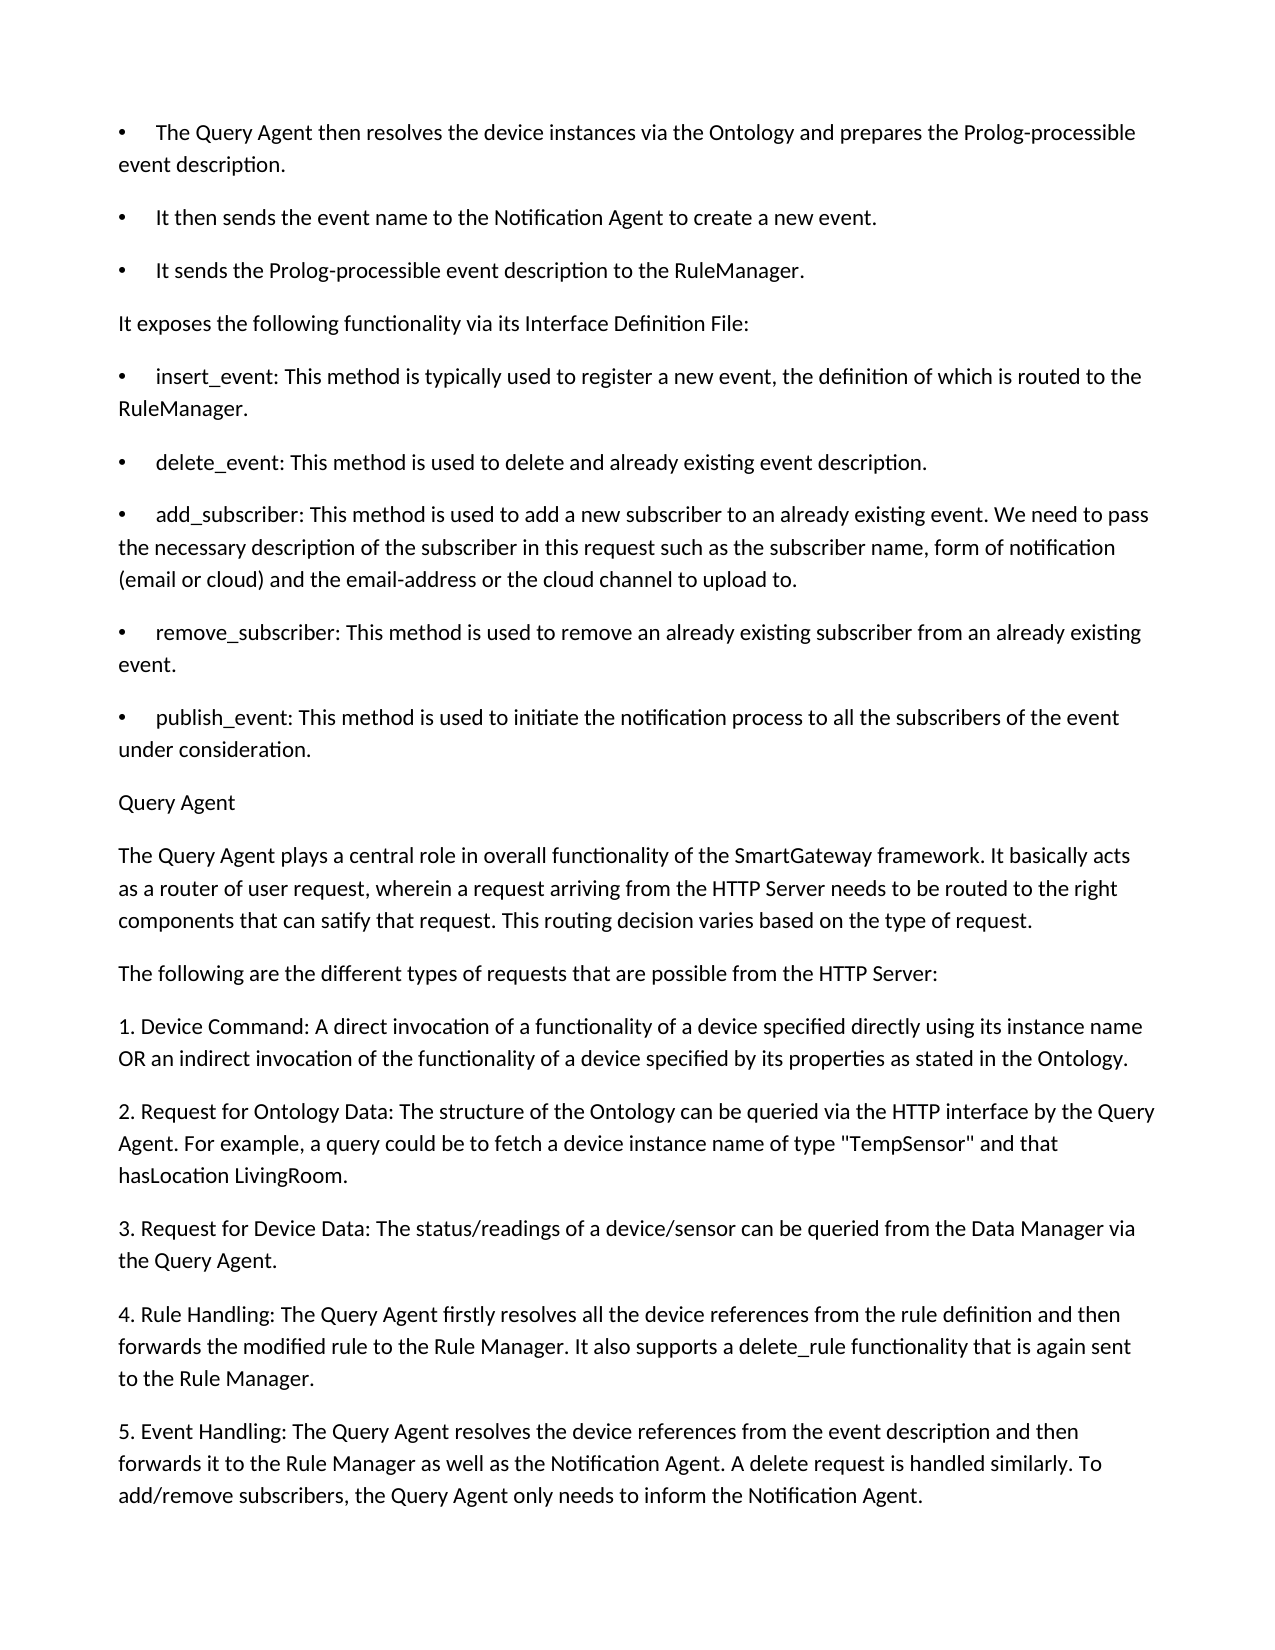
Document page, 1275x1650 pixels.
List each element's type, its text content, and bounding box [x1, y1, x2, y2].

list add_subscriber: This method is used to add a new subscriber to an already existing event. We need to pass the necessary description of the subscriber in this request such as the subscriber name, form of notification (email or cloud) and the email-address or the cloud channel to upload to. [81, 501, 1157, 593]
list The Query Agent then resolves the device instances via the Ontology and prepares the Prolog-processible event description. [81, 118, 1157, 178]
list It then sends the event name to the Notification Agent to create a new event. [81, 203, 1157, 231]
text 4. Rule Handling: The Query Agent firstly resolves all the device references from the rule definition and then forwards the modified rule to the Rule Manager. It also supports a delete_rule functionality that is again sent to the Rule Manager. [118, 1300, 1157, 1392]
text It exposes the following functionality via its Interface Definition File: [118, 309, 1157, 337]
text 3. Request for Device Data: The status/readings of a device/sensor can be queried from the Data Manager via the Query Agent. [118, 1214, 1157, 1275]
text The following are the different types of requests that are possible from the HTTP Server: [118, 959, 1157, 987]
text 5. Event Handling: The Query Agent resolves the device references from the event description and then forwards it to the Rule Manager as well as the Notification Agent. A delete request is handled similarly. To add/remove subscribers, the Query Agent only needs to inform the Notification Agent. [118, 1417, 1157, 1509]
text 2. Request for Ontology Data: The structure of the Ontology can be queried via the HTTP interface by the Query Agent. For example, a query could be to fetch a device instance name of type "TempSensor" and that hasLocation LivingRoom. [118, 1097, 1157, 1189]
text Query Agent [118, 788, 1157, 816]
list It sends the Prolog-processible event description to the RuleManager. [81, 256, 1157, 284]
list insert_event: This method is typically used to register a new event, the definition of which is routed to the RuleManager. [81, 362, 1157, 423]
list publish_event: This method is used to initiate the notification process to all the subscribers of the event under consideration. [81, 703, 1157, 763]
text The Query Agent plays a central role in overall functionality of the SmartGateway framework. It basically acts as a router of user request, wherein a request arriving from the HTTP Server needs to be routed to the right components that can satify that request. This routing decision varies based on the type of request. [118, 841, 1157, 934]
text 1. Device Command: A direct invocation of a functionality of a device specified directly using its instance name OR an indirect invocation of the functionality of a device specified by its properties as stated in the Ontology. [118, 1012, 1157, 1072]
list remove_subscriber: This method is used to remove an already existing subscriber from an already existing event. [81, 618, 1157, 678]
list delete_event: This method is used to delete and already existing event description. [81, 448, 1157, 476]
